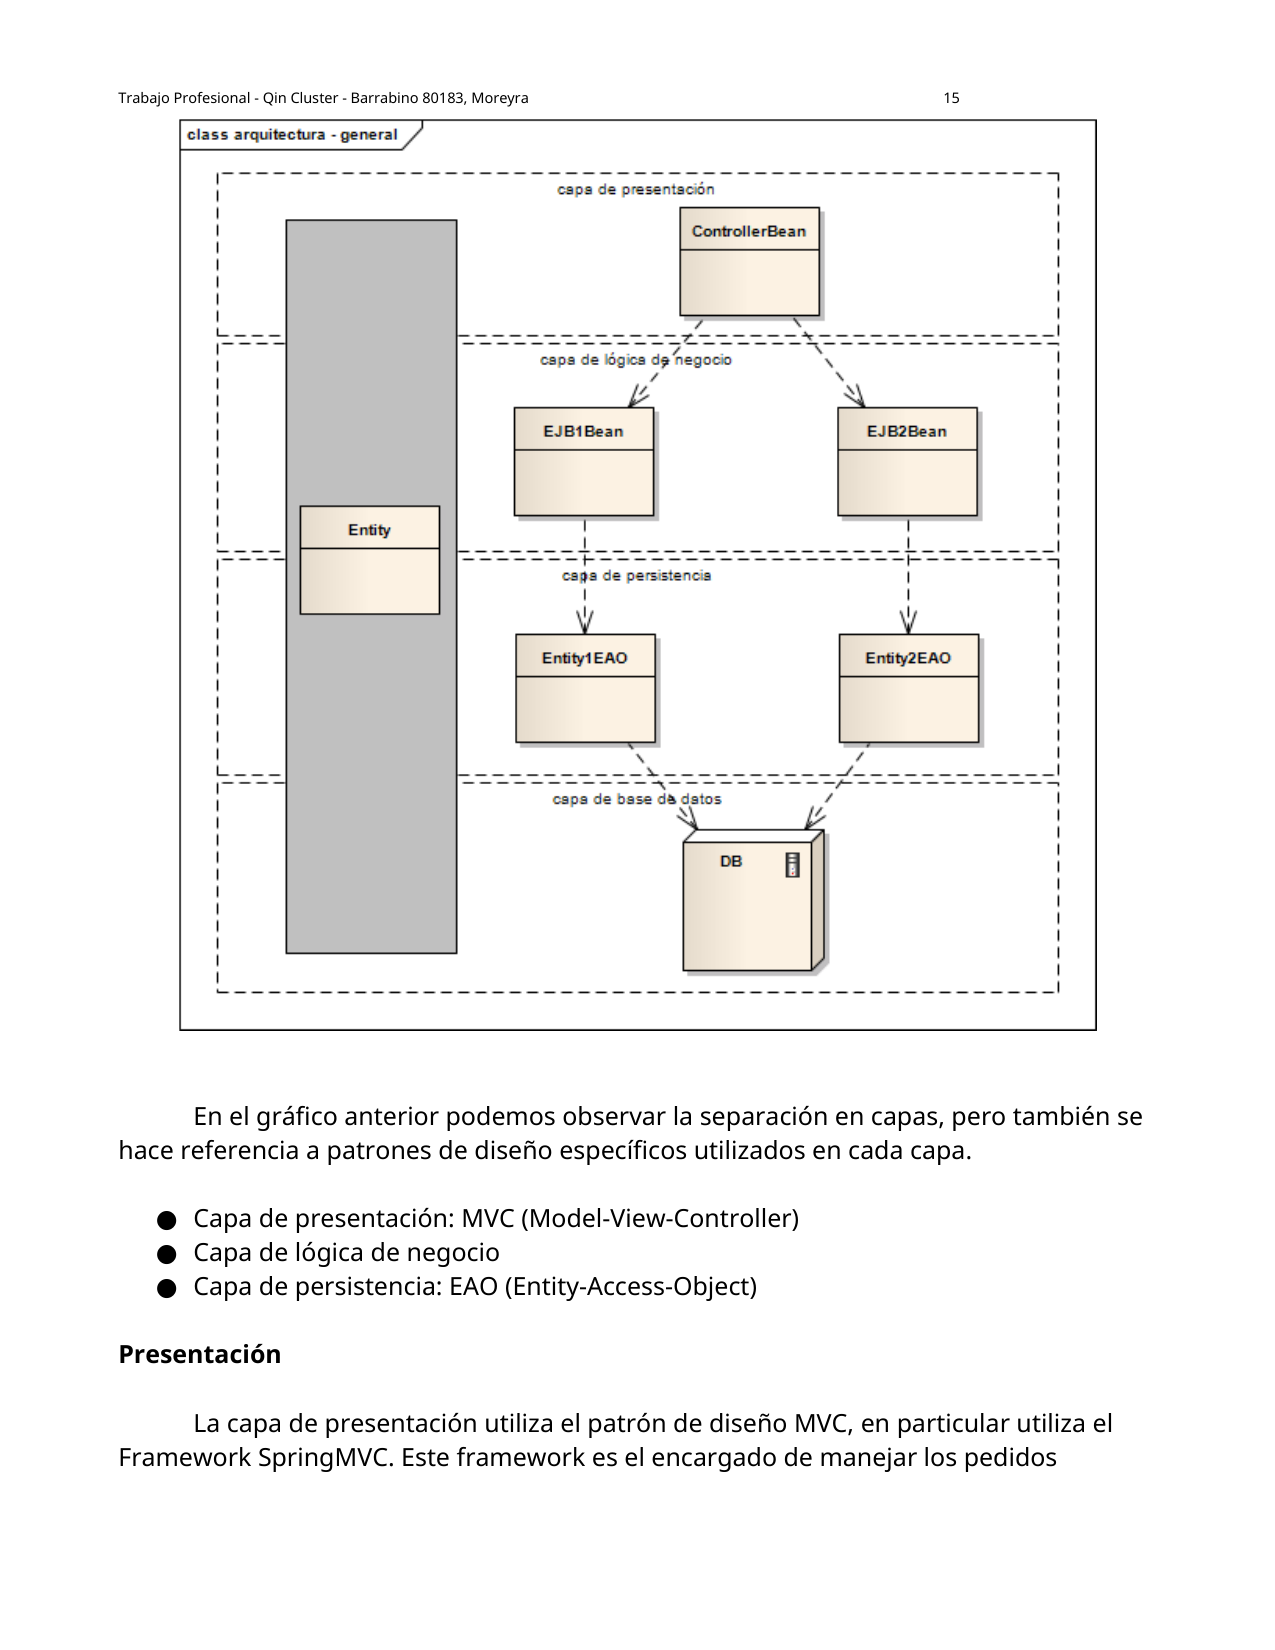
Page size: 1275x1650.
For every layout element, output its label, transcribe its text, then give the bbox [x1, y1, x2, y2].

picture [178, 118, 1097, 1031]
text En el gráfico anterior podemos observar la separación en capas, pero también se hace referencia a patrones de diseño específicos utilizados en cada capa. [118, 1099, 1157, 1167]
text La capa de presentación utiliza el patrón de diseño MVC, en particular utiliza el Framework SpringMVC. Este framework es el encargado de manejar los pedidos [118, 1405, 1157, 1473]
list Capa de persistencia: EAO (Entity-Access-Object) [177, 1269, 1157, 1303]
list Capa de presentación: MVC (Model-View-Controller) [177, 1201, 1157, 1235]
list Capa de lógica de negocio [177, 1235, 1157, 1269]
text Presentación [118, 1337, 1157, 1371]
